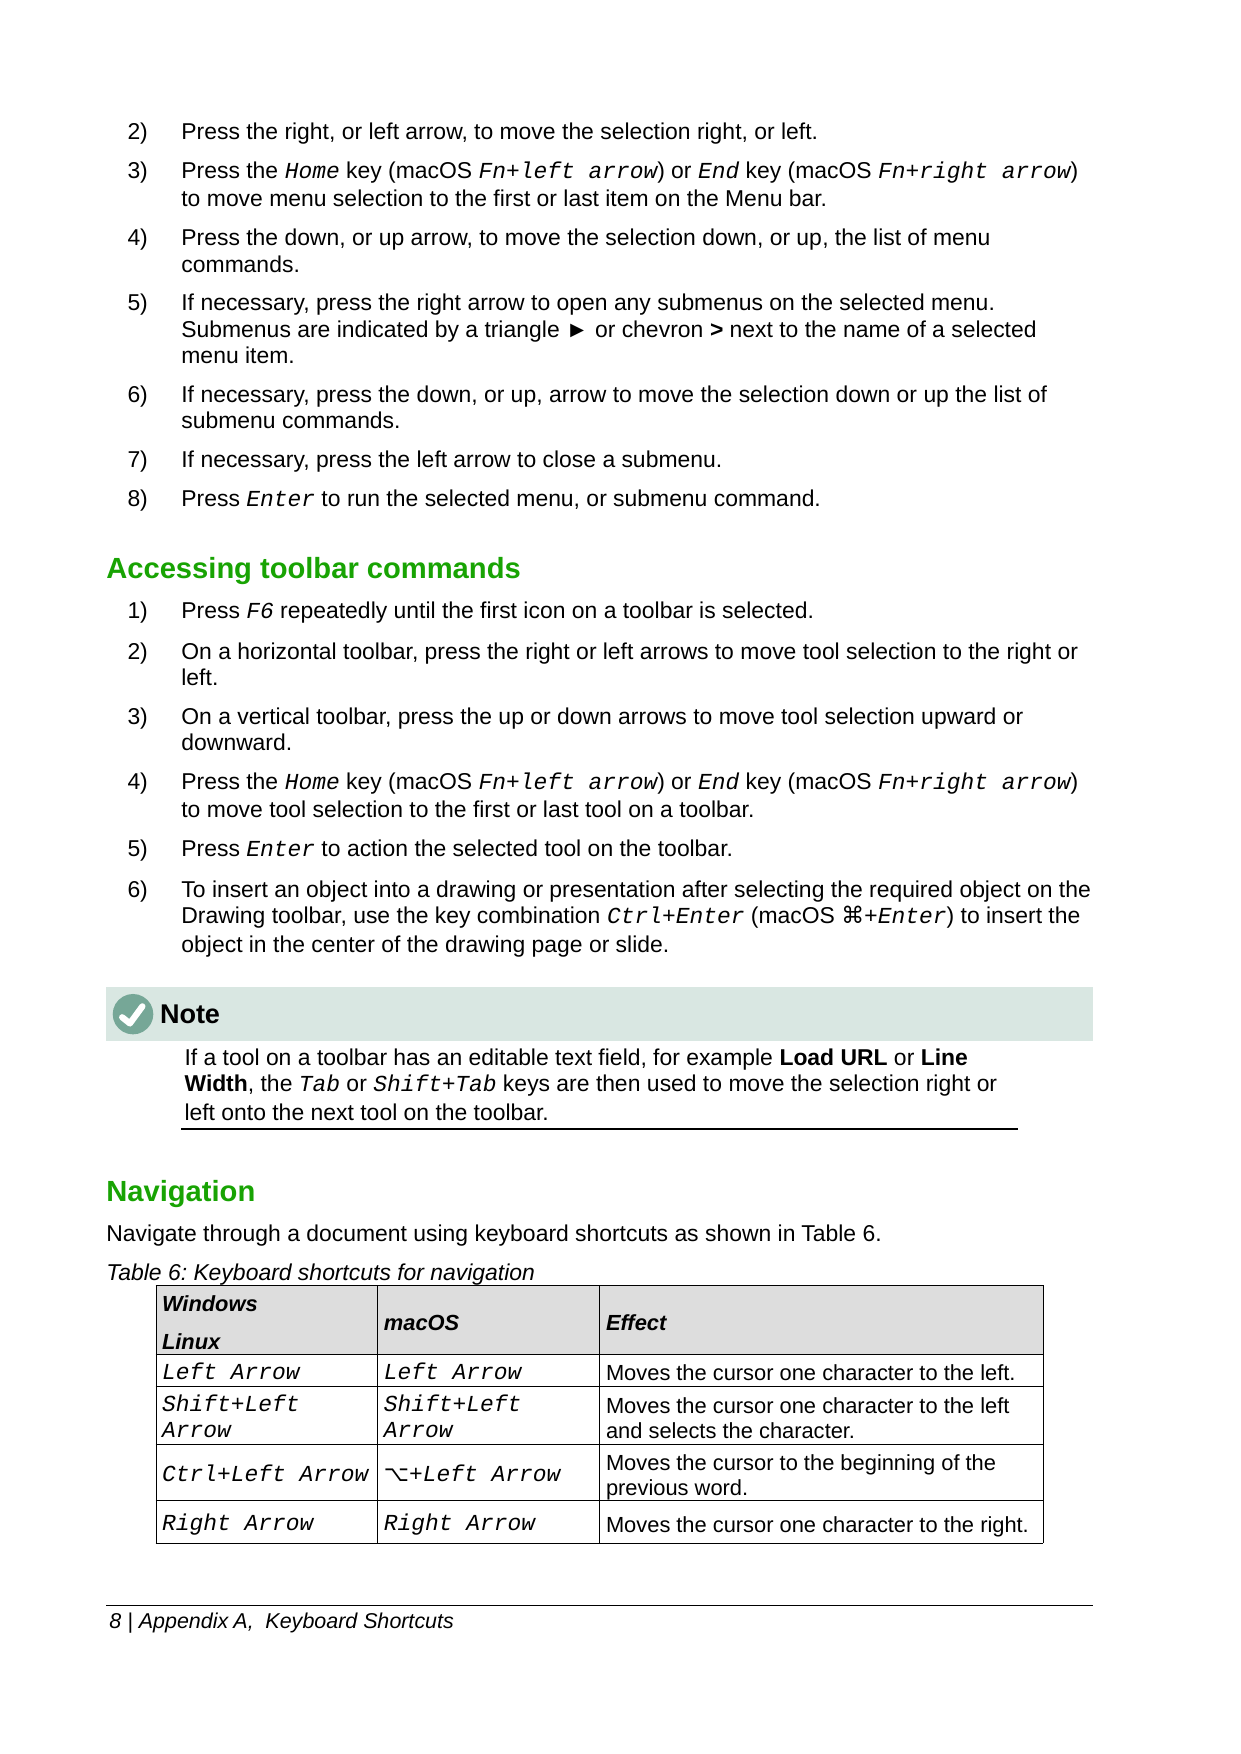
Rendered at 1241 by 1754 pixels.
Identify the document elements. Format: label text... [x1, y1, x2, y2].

table_cell Shift+Left Arrow [378, 1387, 599, 1444]
table_cell Moves the cursor one character to the left. [600, 1355, 1043, 1386]
subtitle Accessing toolbar commands [106, 551, 1093, 584]
list Press the Home key (macOS Fn+left arrow) or End key (macOS Fn+right arrow) to move menu selection to the first or last item on the Menu bar. [148, 157, 1093, 212]
list On a horizontal toolbar, press the right or left arrows to move tool selection to the right or left. [148, 638, 1093, 690]
table_cell Ctrl+Left Arrow [157, 1445, 377, 1500]
list Press Enter to action the selected tool on the toolbar. [148, 835, 1093, 864]
table_cell ⌥+Left Arrow [378, 1445, 599, 1500]
table_cell Right Arrow [157, 1501, 377, 1542]
table_cell Right Arrow [378, 1501, 599, 1542]
list If necessary, press the right arrow to open any submenus on the selected menu. Submenus are indicated by a triangle ► or chevron > next to the name of a selected menu item. [148, 289, 1093, 368]
text If a tool on a toolbar has an editable text field, for example Load URL or Line Width, the Tab or Shift+Tab keys are then used to move the selection right or left onto the next tool on the toolbar. [181, 1041, 1018, 1128]
table_cell Shift+Left Arrow [157, 1387, 377, 1444]
list Press F6 repeatedly until the first icon on a toolbar is selected. [148, 597, 1093, 625]
list Navigate through a document using keyboard shortcuts as shown in Table 6. [106, 1220, 1093, 1246]
table_cell Left Arrow [378, 1355, 599, 1386]
list Press the down, or up arrow, to move the selection down, or up, the list of menu commands. [148, 224, 1093, 277]
list If necessary, press the down, or up, arrow to move the selection down or up the list of submenu commands. [148, 381, 1093, 434]
text Table 6: Keyboard shortcuts for navigation [106, 1259, 1093, 1285]
table_header Windows Linux [157, 1286, 377, 1354]
table_cell Moves the cursor one character to the right. [600, 1501, 1043, 1542]
list On a vertical toolbar, press the up or down arrows to move tool selection upward or downward. [148, 703, 1093, 756]
table_cell Left Arrow [157, 1355, 377, 1386]
list If necessary, press the left arrow to close a submenu. [148, 446, 1093, 472]
table_cell Moves the cursor one character to the left and selects the character. [600, 1387, 1043, 1444]
list Press Enter to run the selected menu, or submenu command. [148, 485, 1093, 513]
list To insert an object into a drawing or presentation after selecting the required object on the Drawing toolbar, use the key combination Ctrl+Enter (macOS ⌘+Enter) to insert the object in the center of the drawing page or slide. [148, 876, 1093, 957]
table_header Effect [600, 1286, 1043, 1354]
list Press the right, or left arrow, to move the selection right, or left. [148, 118, 1093, 144]
subtitle Navigation [106, 1174, 1093, 1207]
subtitle Note [106, 987, 1093, 1041]
table_header macOS [378, 1286, 599, 1354]
list Press the Home key (macOS Fn+left arrow) or End key (macOS Fn+right arrow) to move tool selection to the first or last tool on a toolbar. [148, 768, 1093, 823]
table_cell Moves the cursor to the beginning of the previous word. [600, 1445, 1043, 1500]
